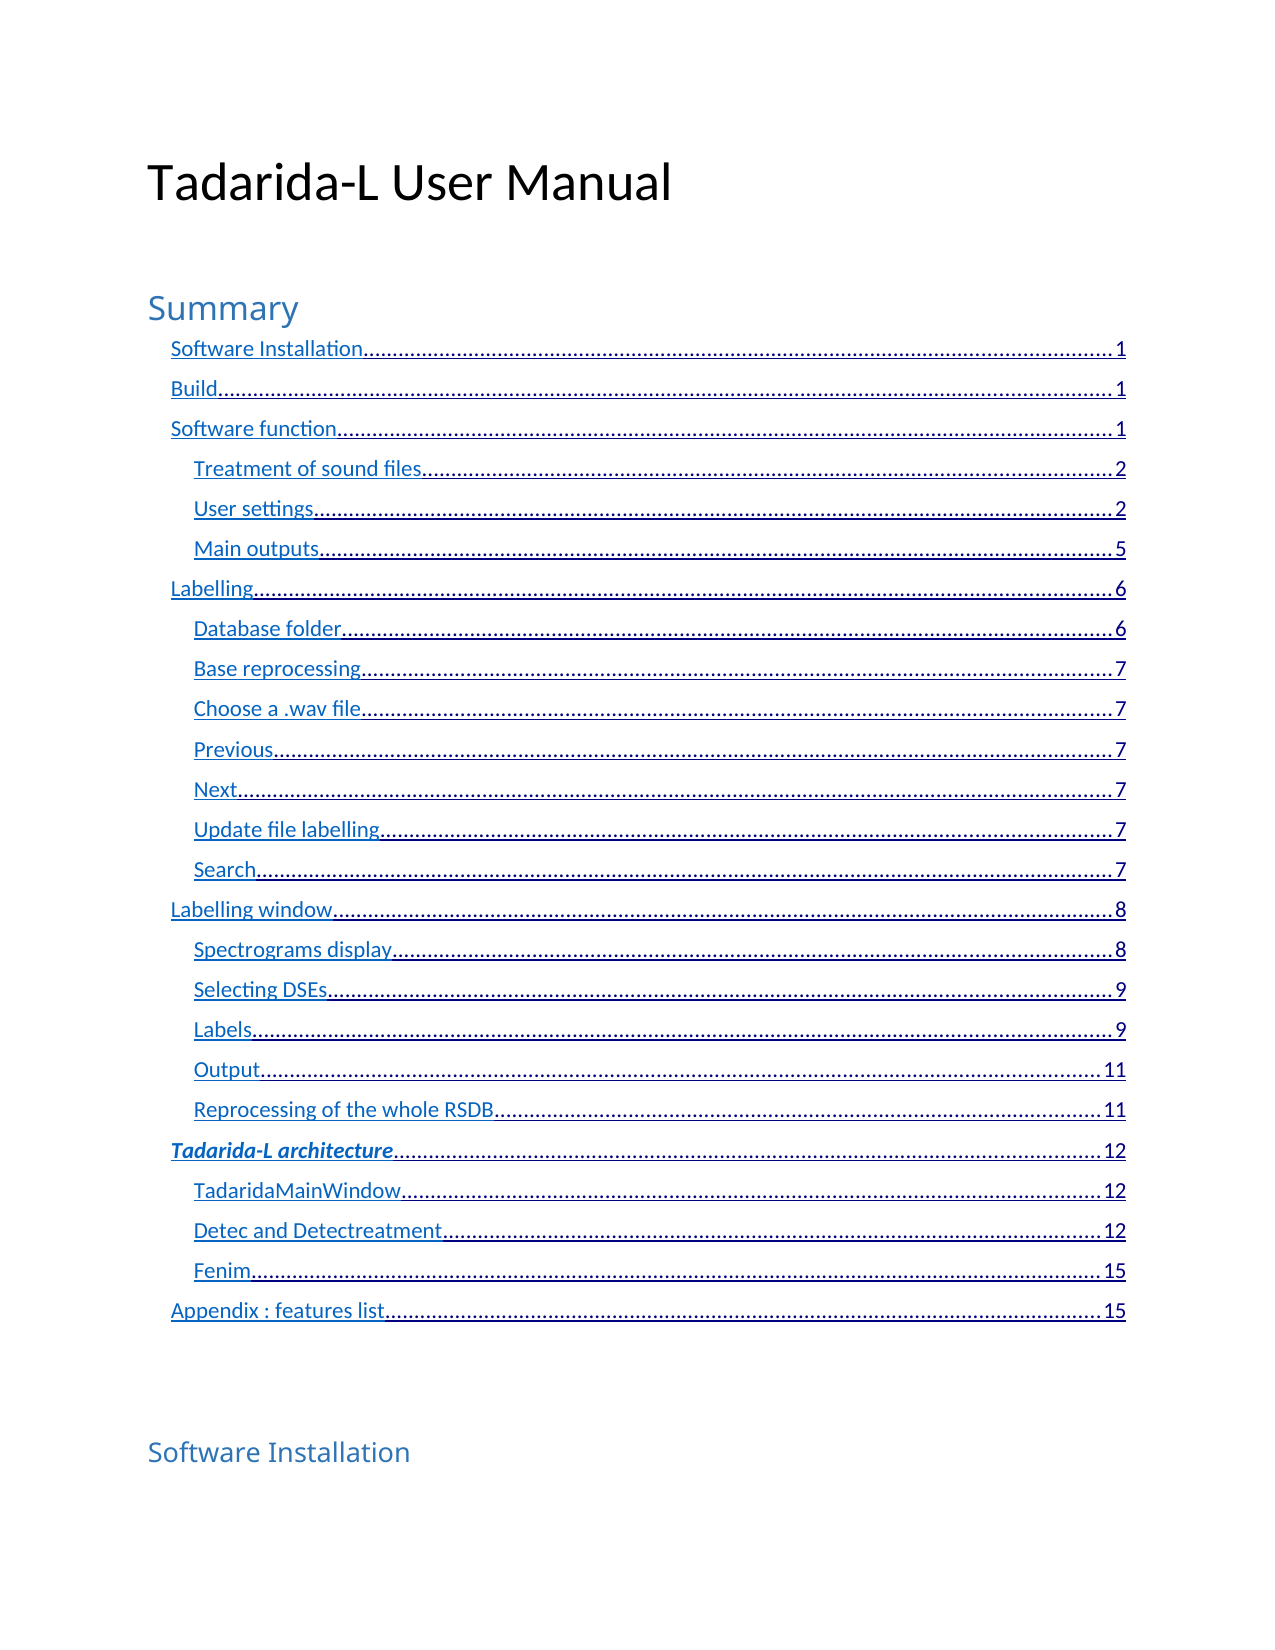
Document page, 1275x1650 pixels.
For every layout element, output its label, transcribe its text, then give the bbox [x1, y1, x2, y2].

text Search 7 [193, 855, 1127, 883]
text Build 1 [171, 374, 1127, 402]
text Labels 9 [193, 1015, 1127, 1043]
text Fenim 15 [193, 1256, 1127, 1284]
text Update file labelling 7 [193, 815, 1127, 843]
text User settings 2 [193, 494, 1127, 522]
text Appendix : features list 15 [171, 1296, 1127, 1324]
text Spectrograms display 8 [193, 935, 1127, 963]
subtitle Software Installation [148, 1433, 1127, 1470]
text Selecting DSEs 9 [193, 975, 1127, 1003]
text Software Installation 1 [171, 334, 1127, 362]
text Next 7 [193, 775, 1127, 803]
text Detec and Detectreatment 12 [193, 1216, 1127, 1244]
text Reprocessing of the whole RSDB 11 [193, 1096, 1127, 1124]
text Main outputs 5 [193, 534, 1127, 562]
text TadaridaMainWindow 12 [193, 1176, 1127, 1204]
text Tadarida-L User Manual [148, 148, 1127, 214]
text Labelling window 8 [171, 895, 1127, 923]
text Choose a .wav file 7 [193, 694, 1127, 723]
text Database folder 6 [193, 614, 1127, 642]
text Previous 7 [193, 735, 1127, 763]
text Software function 1 [171, 414, 1127, 442]
text Output 11 [193, 1056, 1127, 1083]
text Tadarida-L architecture 12 [171, 1136, 1127, 1164]
text Base reprocessing 7 [193, 654, 1127, 682]
text Summary [148, 285, 1127, 331]
text Treatment of sound files 2 [193, 454, 1127, 482]
text Labelling 6 [171, 574, 1127, 602]
